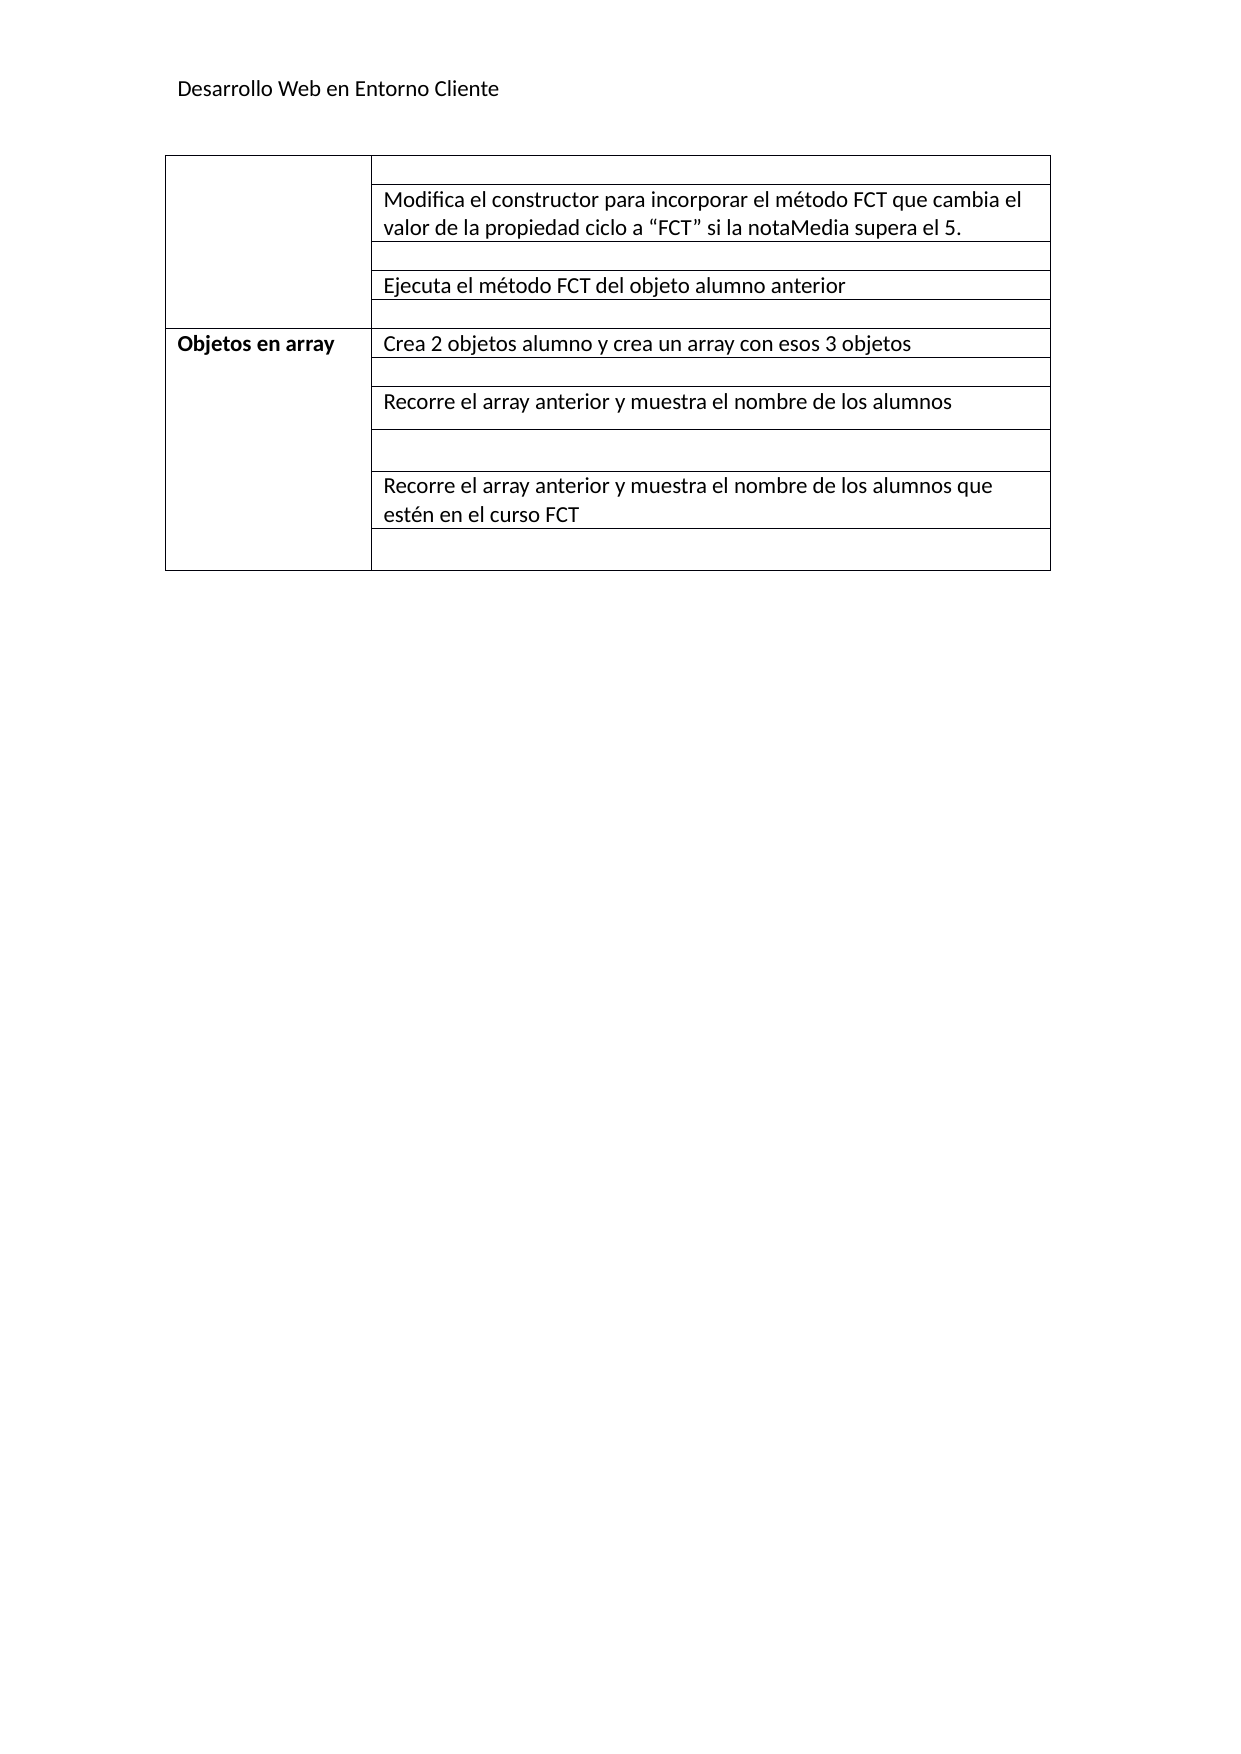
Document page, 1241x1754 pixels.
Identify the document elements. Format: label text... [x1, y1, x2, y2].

table_cell Recorre el array anterior y muestra el nombre de los alumnos que estén en el curso FCT [372, 472, 1050, 528]
table_cell [166, 156, 371, 328]
table_cell [372, 300, 1050, 328]
table_cell [372, 430, 1050, 471]
table_cell Crea 2 objetos alumno y crea un array con esos 3 objetos [372, 329, 1050, 357]
table_cell Ejecuta el método FCT del objeto alumno anterior [372, 271, 1050, 299]
table_cell [372, 529, 1050, 570]
table_cell Objetos en array [166, 329, 371, 570]
table_cell [372, 156, 1050, 184]
table_cell [372, 358, 1050, 386]
table_cell [372, 242, 1050, 270]
table_cell Modifica el constructor para incorporar el método FCT que cambia el valor de la propiedad ciclo a “FCT” si la notaMedia supera el 5. [372, 185, 1050, 241]
table_cell Recorre el array anterior y muestra el nombre de los alumnos [372, 387, 1050, 428]
